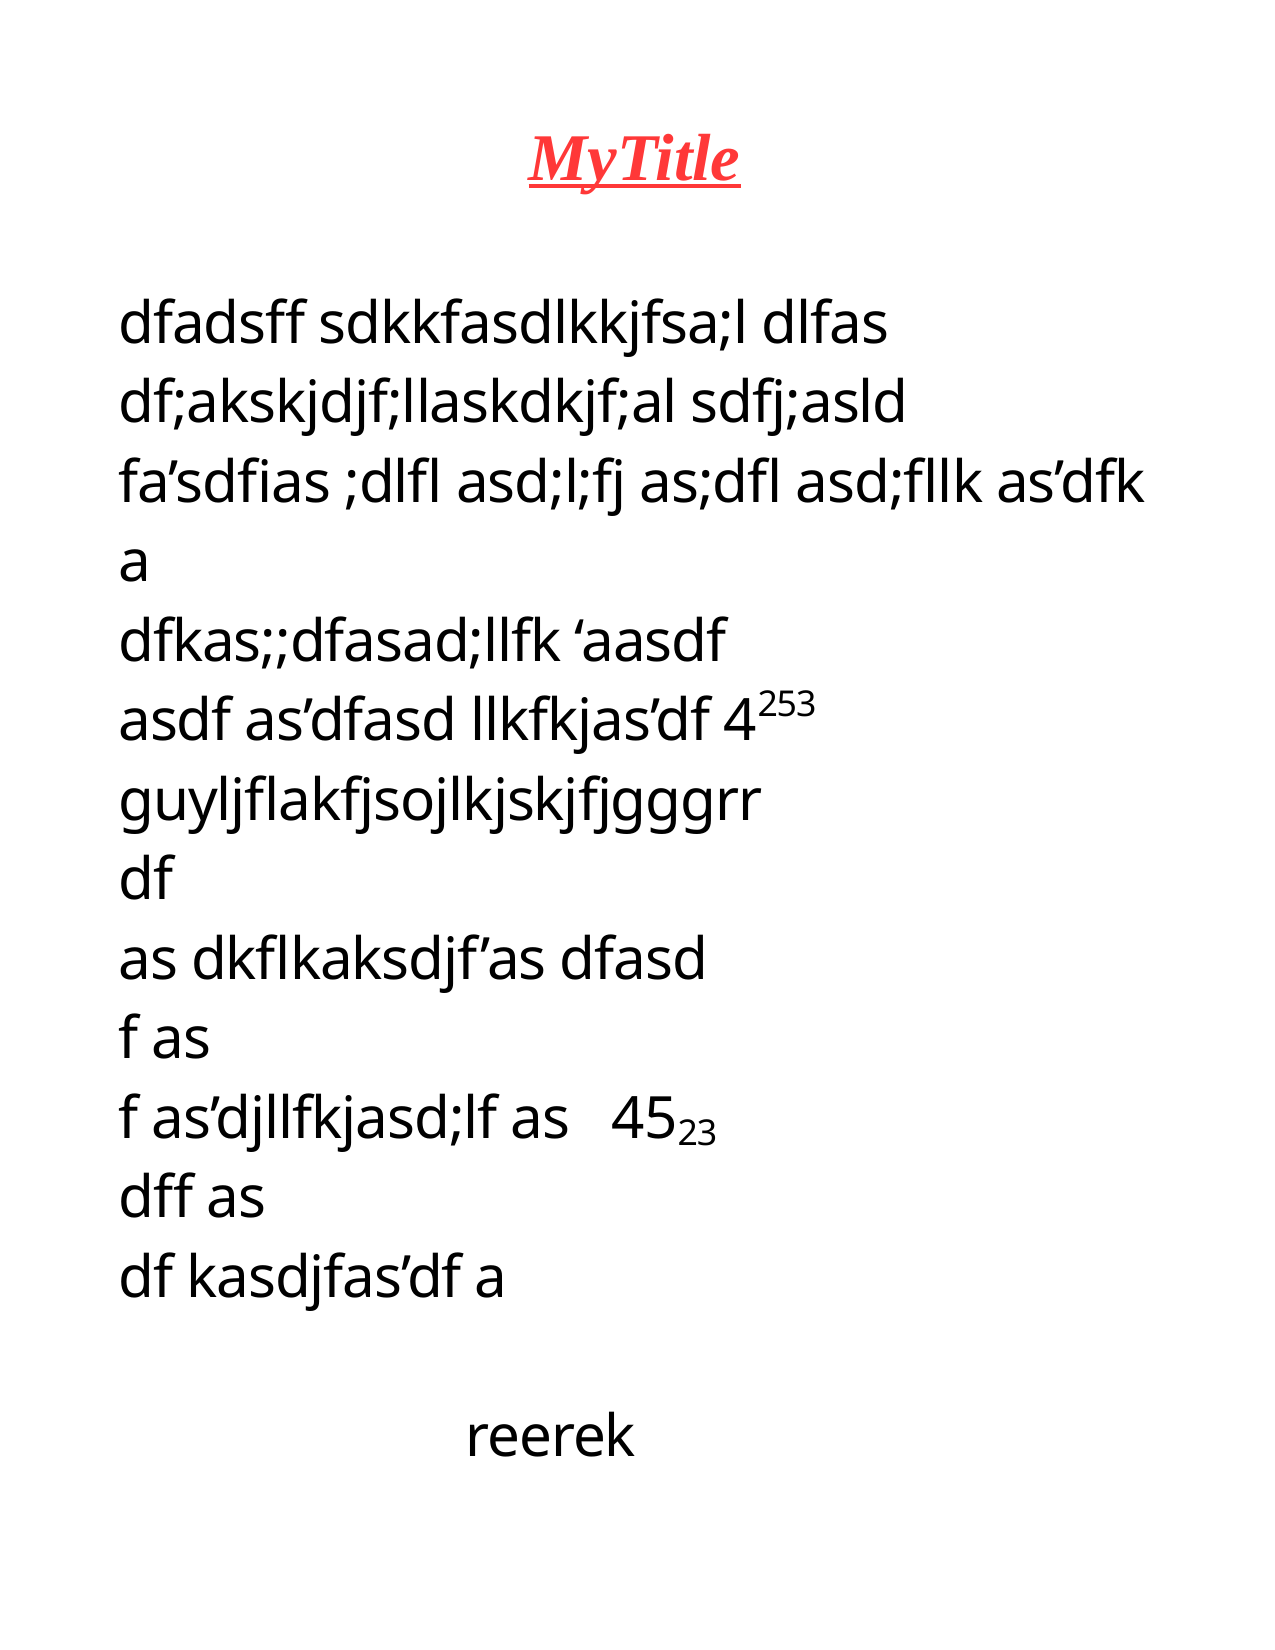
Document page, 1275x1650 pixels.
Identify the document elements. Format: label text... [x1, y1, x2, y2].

table_header [811, 1394, 1157, 1473]
title df [118, 837, 1157, 917]
title dfkas;;dfasad;llfk ‘aasdf [118, 599, 1157, 678]
title df kasdjfas’df a [118, 1235, 1157, 1314]
title a [118, 519, 1157, 599]
table_header reerek [464, 1394, 811, 1473]
text MyTitle [118, 118, 1157, 195]
title dfadsff sdkkfasdlkkjfsa;l dlfas df;akskjdjf;llaskdkjf;al sdfj;asld fa’sdfias ;dlfl asd;l;fj as;dfl asd;fllk as’dfk [118, 281, 1157, 519]
table_header [118, 1394, 464, 1473]
title asdf as’dfasd llkfkjas’df 4253 guyljflakfjsojlkjskjfjgggrr [118, 678, 1157, 837]
title as dkflkaksdjf’as dfasd [118, 917, 1157, 996]
title f as [118, 996, 1157, 1076]
title dff as [118, 1155, 1157, 1235]
title f as’djllfkjasd;lf as 4523 [118, 1076, 1157, 1155]
